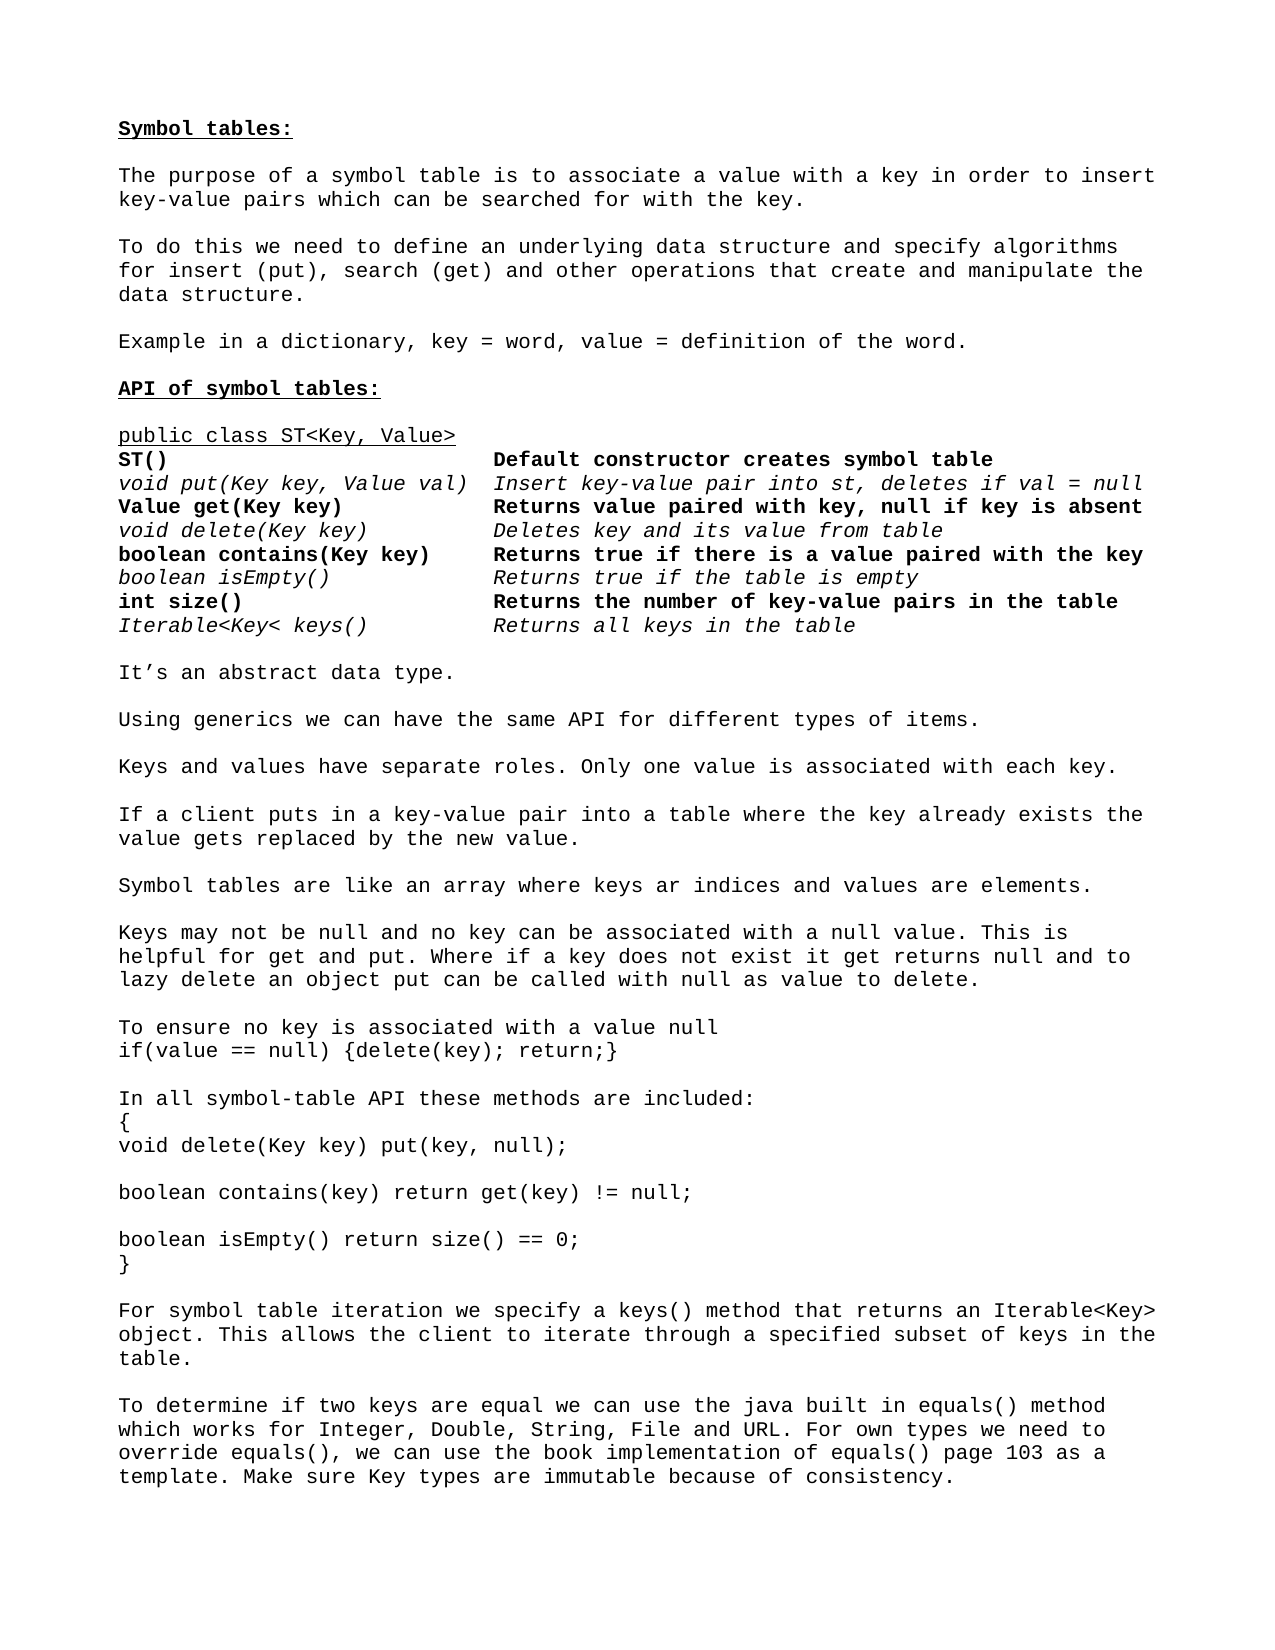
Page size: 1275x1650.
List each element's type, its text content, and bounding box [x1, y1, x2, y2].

text boolean contains(key) return get(key) != null; [118, 1182, 1157, 1206]
text boolean contains(Key key) Returns true if there is a value paired with the key [118, 544, 1157, 567]
text To ensure no key is associated with a value null [118, 1017, 1157, 1040]
text boolean isEmpty() return size() == 0; [118, 1229, 1157, 1253]
text Value get(Key key) Returns value paired with key, null if key is absent [118, 496, 1157, 520]
text ST() Default constructor creates symbol table [118, 449, 1157, 473]
text public class ST<Key, Value> [118, 426, 1157, 449]
text { [118, 1111, 1157, 1135]
text For symbol table iteration we specify a keys() method that returns an Iterable<Key> object. This allows the client to iterate through a specified subset of keys in the table. [118, 1300, 1157, 1371]
text If a client puts in a key-value pair into a table where the key already exists the value gets replaced by the new value. [118, 804, 1157, 851]
text if(value == null) {delete(key); return;} [118, 1040, 1157, 1064]
text } [118, 1253, 1157, 1277]
text void delete(Key key) Deletes key and its value from table [118, 520, 1157, 544]
text Symbol tables: [118, 118, 1157, 142]
text int size() Returns the number of key-value pairs in the table [118, 591, 1157, 615]
text void put(Key key, Value val) Insert key-value pair into st, deletes if val = null [118, 473, 1157, 496]
text In all symbol-table API these methods are included: [118, 1088, 1157, 1111]
text Example in a dictionary, key = word, value = definition of the word. [118, 331, 1157, 354]
text boolean isEmpty() Returns true if the table is empty [118, 567, 1157, 591]
text To do this we need to define an underlying data structure and specify algorithms for insert (put), search (get) and other operations that create and manipulate the data structure. [118, 236, 1157, 307]
text void delete(Key key) put(key, null); [118, 1135, 1157, 1158]
text To determine if two keys are equal we can use the java built in equals() method which works for Integer, Double, String, File and URL. For own types we need to override equals(), we can use the book implementation of equals() page 103 as a template. Make sure Key types are immutable because of consistency. [118, 1395, 1157, 1489]
text API of symbol tables: [118, 378, 1157, 402]
text Iterable<Key< keys() Returns all keys in the table [118, 615, 1157, 638]
text Keys may not be null and no key can be associated with a null value. This is helpful for get and put. Where if a key does not exist it get returns null and to lazy delete an object put can be called with null as value to delete. [118, 922, 1157, 993]
text Keys and values have separate roles. Only one value is associated with each key. [118, 757, 1157, 780]
text It’s an abstract data type. [118, 662, 1157, 686]
text Using generics we can have the same API for different types of items. [118, 709, 1157, 733]
text The purpose of a symbol table is to associate a value with a key in order to insert key-value pairs which can be searched for with the key. [118, 165, 1157, 213]
text Symbol tables are like an array where keys ar indices and values are elements. [118, 875, 1157, 898]
